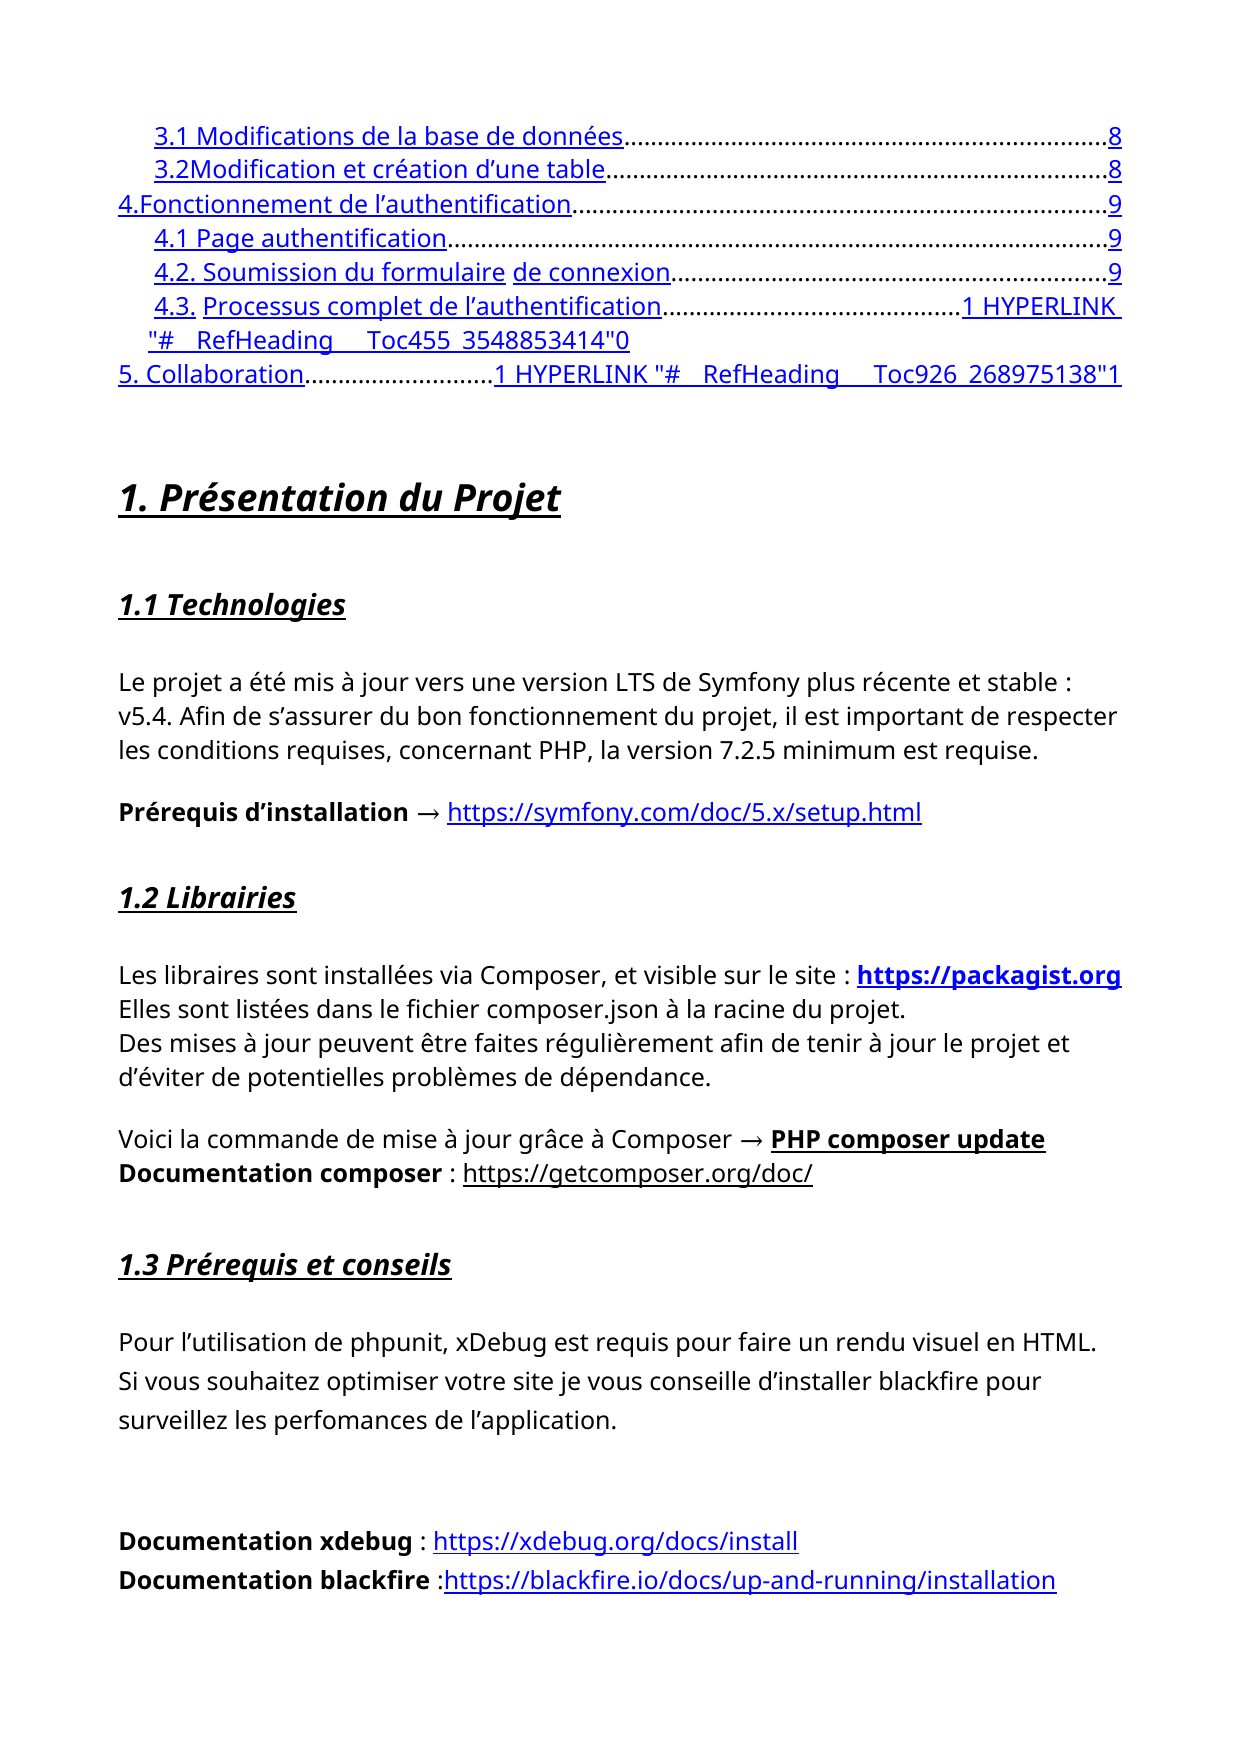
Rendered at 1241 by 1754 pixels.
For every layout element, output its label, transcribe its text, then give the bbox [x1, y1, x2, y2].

text Prérequis d’installation → https://symfony.com/doc/5.x/setup.html [118, 794, 1122, 828]
text 3.2Modification et création d’une table 8 [148, 152, 1122, 186]
text 1. Présentation du Projet [118, 472, 1122, 523]
text Pour l’utilisation de phpunit, xDebug est requis pour faire un rendu visuel en HTML. Si vous souhaitez optimiser votre site je vous conseille d’installer blackfire pour surveillez les perfomances de l’application. [118, 1324, 1122, 1437]
text 1.2 Librairies [118, 877, 1122, 917]
text 4.1 Page authentification 9 [148, 220, 1122, 254]
text Les libraires sont installées via Composer, et visible sur le site : https://packagist.org [118, 958, 1122, 992]
text 4.2. Soumission du formulaire de connexion 9 [148, 254, 1122, 288]
text 5. Collaboration 1 HYPERLINK "#__RefHeading___Toc926_268975138"1 [118, 357, 1122, 391]
text 1.3 Prérequis et conseils [118, 1244, 1122, 1284]
text 4.Fonctionnement de l’authentification 9 [118, 186, 1122, 220]
text Voici la commande de mise à jour grâce à Composer → PHP composer update [118, 1122, 1122, 1156]
text 4.3. Processus complet de l’authentification 1 HYPERLINK "#__RefHeading___Toc455_3548853414"0 [148, 288, 1122, 357]
text 1.1 Technologies [118, 584, 1122, 624]
text Documentation blackfire :https://blackfire.io/docs/up-and-running/installation [118, 1563, 1122, 1597]
text Documentation xdebug : https://xdebug.org/docs/install [118, 1524, 1122, 1558]
text Le projet a été mis à jour vers une version LTS de Symfony plus récente et stable : v5.4. Afin de s’assurer du bon fonctionnement du projet, il est important de respecter les conditions requises, concernant PHP, la version 7.2.5 minimum est requise. [118, 664, 1122, 766]
text Des mises à jour peuvent être faites régulièrement afin de tenir à jour le projet et d’éviter de potentielles problèmes de dépendance. [118, 1026, 1122, 1094]
text Documentation composer : https://getcomposer.org/doc/ [118, 1156, 1122, 1190]
text Elles sont listées dans le fichier composer.json à la racine du projet. [118, 992, 1122, 1026]
text 3.1 Modifications de la base de données 8 [148, 118, 1122, 152]
